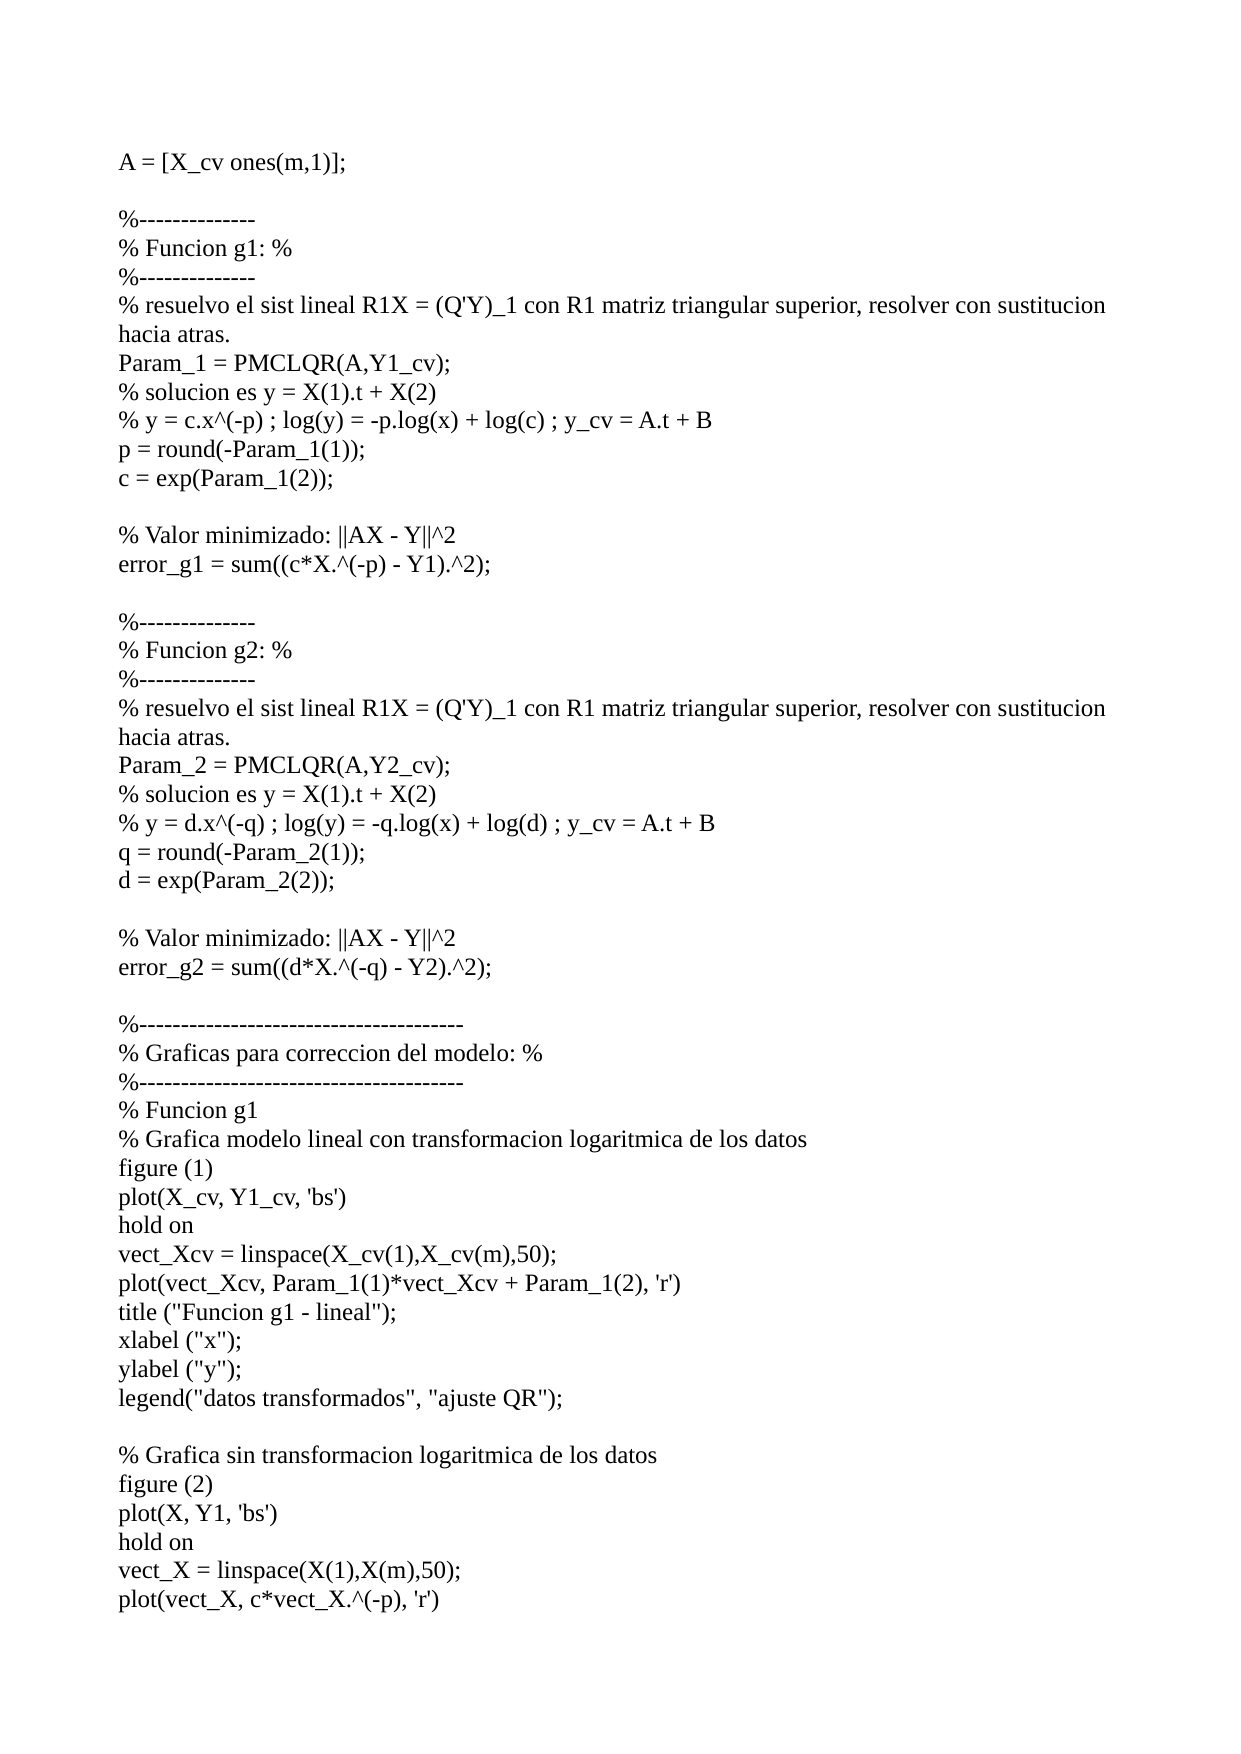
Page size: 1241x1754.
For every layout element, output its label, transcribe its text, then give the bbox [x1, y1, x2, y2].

text %-------------- [118, 607, 1122, 636]
text legend("datos transformados", "ajuste QR"); [118, 1383, 1122, 1412]
text %-------------- [118, 262, 1122, 291]
text figure (1) [118, 1153, 1122, 1182]
text d = exp(Param_2(2)); [118, 866, 1122, 894]
text % y = d.x^(-q) ; log(y) = -q.log(x) + log(d) ; y_cv = A.t + B [118, 808, 1122, 837]
text hold on [118, 1527, 1122, 1556]
text ylabel ("y"); [118, 1354, 1122, 1383]
text % solucion es y = X(1).t + X(2) [118, 377, 1122, 406]
text %-------------- [118, 664, 1122, 693]
text hold on [118, 1211, 1122, 1239]
text % Funcion g1: % [118, 233, 1122, 262]
text error_g1 = sum((c*X.^(-p) - Y1).^2); [118, 549, 1122, 578]
text vect_Xcv = linspace(X_cv(1),X_cv(m),50); [118, 1239, 1122, 1268]
text % Valor minimizado: ||AX - Y||^2 [118, 923, 1122, 952]
text xlabel ("x"); [118, 1326, 1122, 1354]
text %--------------------------------------- [118, 1067, 1122, 1096]
text c = exp(Param_1(2)); [118, 463, 1122, 492]
text A = [X_cv ones(m,1)]; [118, 147, 1122, 176]
text error_g2 = sum((d*X.^(-q) - Y2).^2); [118, 952, 1122, 981]
text q = round(-Param_2(1)); [118, 837, 1122, 866]
text % resuelvo el sist lineal R1X = (Q'Y)_1 con R1 matriz triangular superior, resolver con sustitucion hacia atras. [118, 693, 1122, 751]
text %--------------------------------------- [118, 1009, 1122, 1038]
text % Grafica modelo lineal con transformacion logaritmica de los datos [118, 1124, 1122, 1153]
text Param_2 = PMCLQR(A,Y2_cv); [118, 751, 1122, 779]
text % Valor minimizado: ||AX - Y||^2 [118, 521, 1122, 549]
text plot(X_cv, Y1_cv, 'bs') [118, 1182, 1122, 1211]
text % resuelvo el sist lineal R1X = (Q'Y)_1 con R1 matriz triangular superior, resolver con sustitucion hacia atras. [118, 291, 1122, 348]
text Param_1 = PMCLQR(A,Y1_cv); [118, 348, 1122, 377]
text % Funcion g2: % [118, 636, 1122, 664]
text % Grafica sin transformacion logaritmica de los datos [118, 1441, 1122, 1469]
text plot(X, Y1, 'bs') [118, 1498, 1122, 1527]
text vect_X = linspace(X(1),X(m),50); [118, 1556, 1122, 1584]
text p = round(-Param_1(1)); [118, 434, 1122, 463]
text title ("Funcion g1 - lineal"); [118, 1297, 1122, 1326]
text % solucion es y = X(1).t + X(2) [118, 779, 1122, 808]
text figure (2) [118, 1469, 1122, 1498]
text % y = c.x^(-p) ; log(y) = -p.log(x) + log(c) ; y_cv = A.t + B [118, 406, 1122, 434]
text % Funcion g1 [118, 1096, 1122, 1124]
text %-------------- [118, 204, 1122, 233]
text plot(vect_Xcv, Param_1(1)*vect_Xcv + Param_1(2), 'r') [118, 1268, 1122, 1297]
text plot(vect_X, c*vect_X.^(-p), 'r') [118, 1584, 1122, 1613]
text % Graficas para correccion del modelo: % [118, 1038, 1122, 1067]
